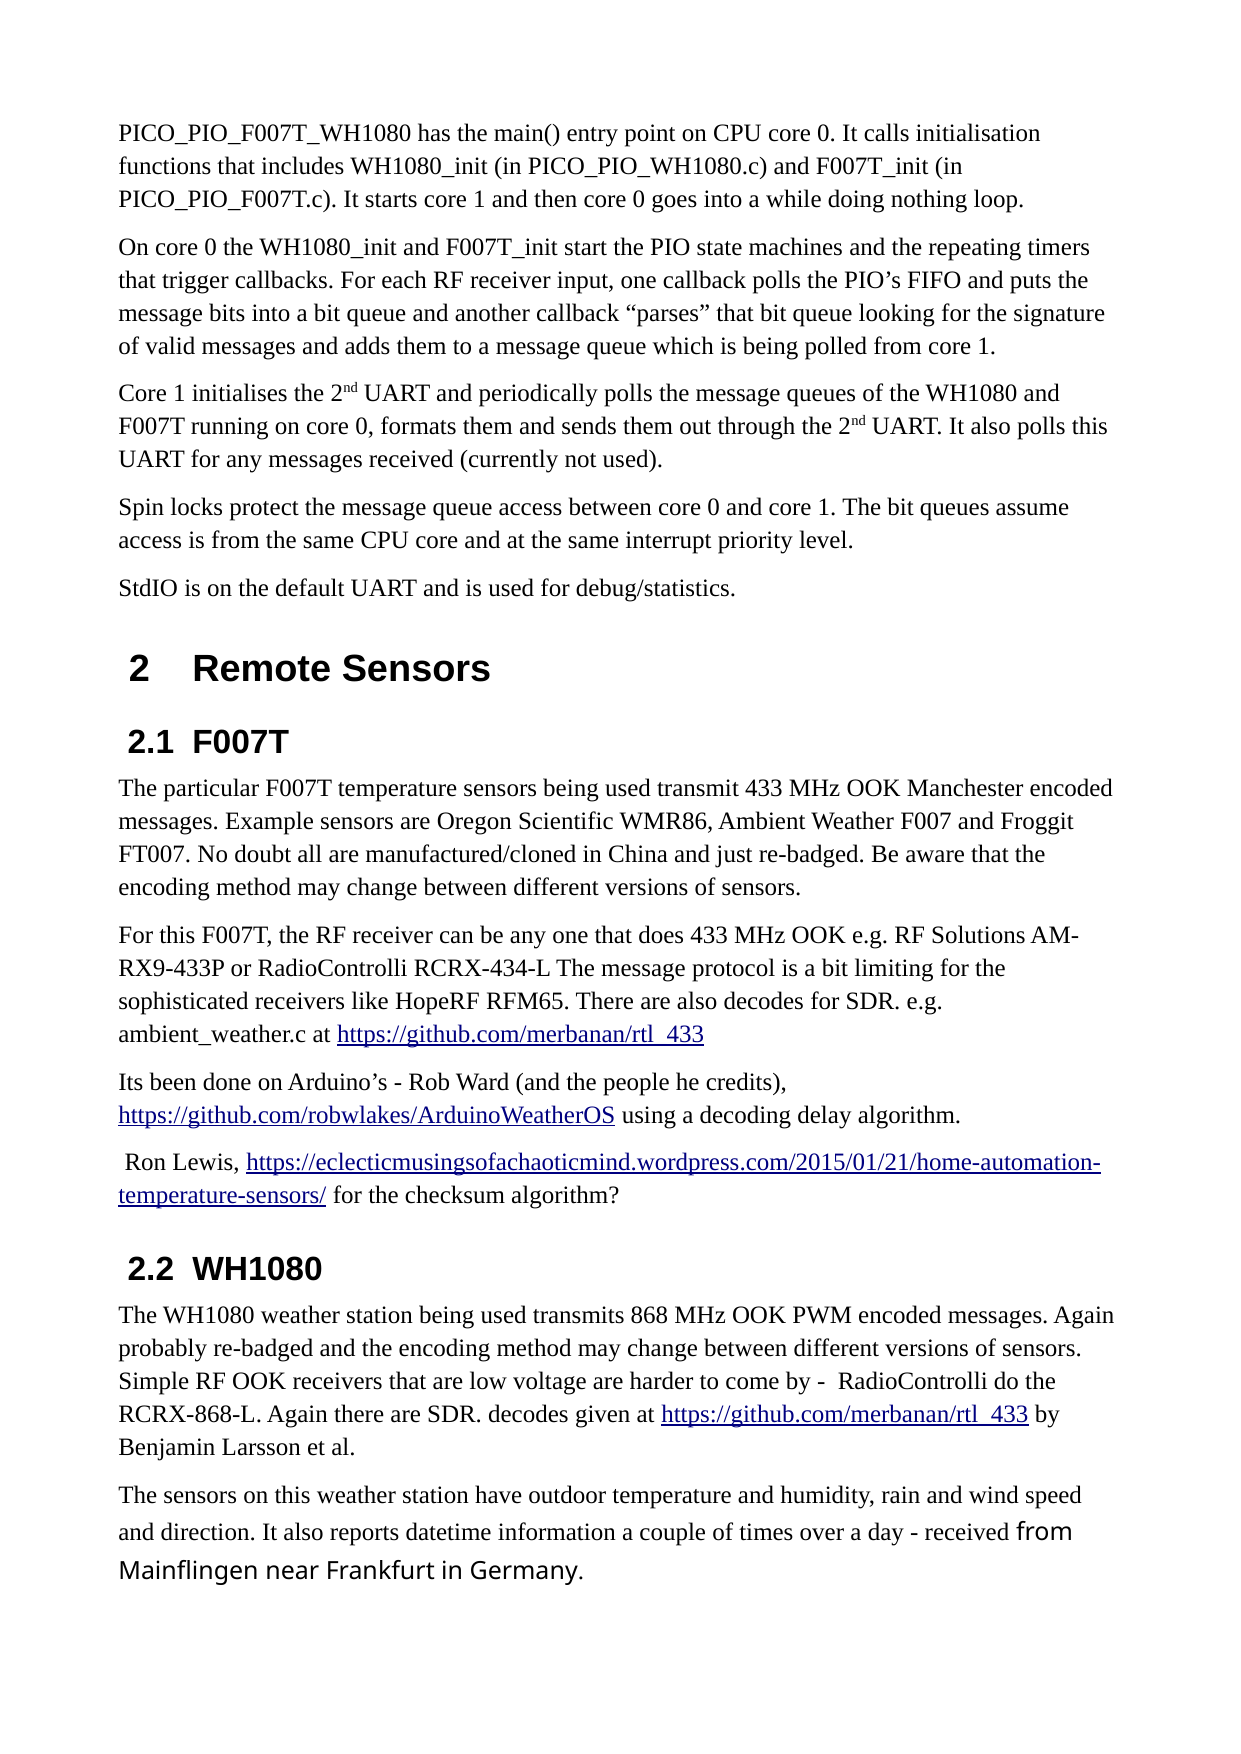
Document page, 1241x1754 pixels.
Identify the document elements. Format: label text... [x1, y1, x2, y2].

text The sensors on this weather station have outdoor temperature and humidity, rain and wind speed and direction. It also reports datetime information a couple of times over a day - received from Mainflingen near Frankfurt in Germany. [118, 1480, 1122, 1587]
text Core 1 initialises the 2nd UART and periodically polls the message queues of the WH1080 and F007T running on core 0, formats them and sends them out through the 2nd UART. It also polls this UART for any messages received (currently not used). [118, 378, 1122, 473]
text The particular F007T temperature sensors being used transmit 433 MHz OOK Manchester encoded messages. Example sensors are Oregon Scientific WMR86, Ambient Weather F007 and Froggit FT007. No doubt all are manufactured/cloned in China and just re-badged. Be aware that the encoding method may change between different versions of sensors. [118, 773, 1122, 901]
subtitle F007T [118, 722, 1122, 761]
subtitle Remote Sensors [118, 645, 1122, 689]
text For this F007T, the RF receiver can be any one that does 433 MHz OOK e.g. RF Solutions AM-RX9-433P or RadioControlli RCRX-434-L The message protocol is a bit limiting for the sophisticated receivers like HopeRF RFM65. There are also decodes for SDR. e.g. ambient_weather.c at https://github.com/merbanan/rtl_433 [118, 920, 1122, 1048]
text The WH1080 weather station being used transmits 868 MHz OOK PWM encoded messages. Again probably re-badged and the encoding method may change between different versions of sensors. Simple RF OOK receivers that are low voltage are harder to come by - RadioControlli do the RCRX-868-L. Again there are SDR. decodes given at https://github.com/merbanan/rtl_433 by Benjamin Larsson et al. [118, 1300, 1122, 1461]
text On core 0 the WH1080_init and F007T_init start the PIO state machines and the repeating timers that trigger callbacks. For each RF receiver input, one callback polls the PIO’s FIFO and puts the message bits into a bit queue and another callback “parses” that bit queue looking for the signature of valid messages and adds them to a message queue which is being polled from core 1. [118, 232, 1122, 359]
text PICO_PIO_F007T_WH1080 has the main() entry point on CPU core 0. It calls initialisation functions that includes WH1080_init (in PICO_PIO_WH1080.c) and F007T_init (in PICO_PIO_F007T.c). It starts core 1 and then core 0 goes into a while doing nothing loop. [118, 118, 1122, 213]
text Ron Lewis, https://eclecticmusingsofachaoticmind.wordpress.com/2015/01/21/home-automation-temperature-sensors/ for the checksum algorithm? [118, 1147, 1122, 1209]
text Its been done on Arduino’s - Rob Ward (and the people he credits), https://github.com/robwlakes/ArduinoWeatherOS using a decoding delay algorithm. [118, 1067, 1122, 1128]
subtitle WH1080 [118, 1249, 1122, 1287]
text Spin locks protect the message queue access between core 0 and core 1. The bit queues assume access is from the same CPU core and at the same interrupt priority level. [118, 492, 1122, 554]
text StdIO is on the default UART and is used for debug/statistics. [118, 573, 1122, 601]
